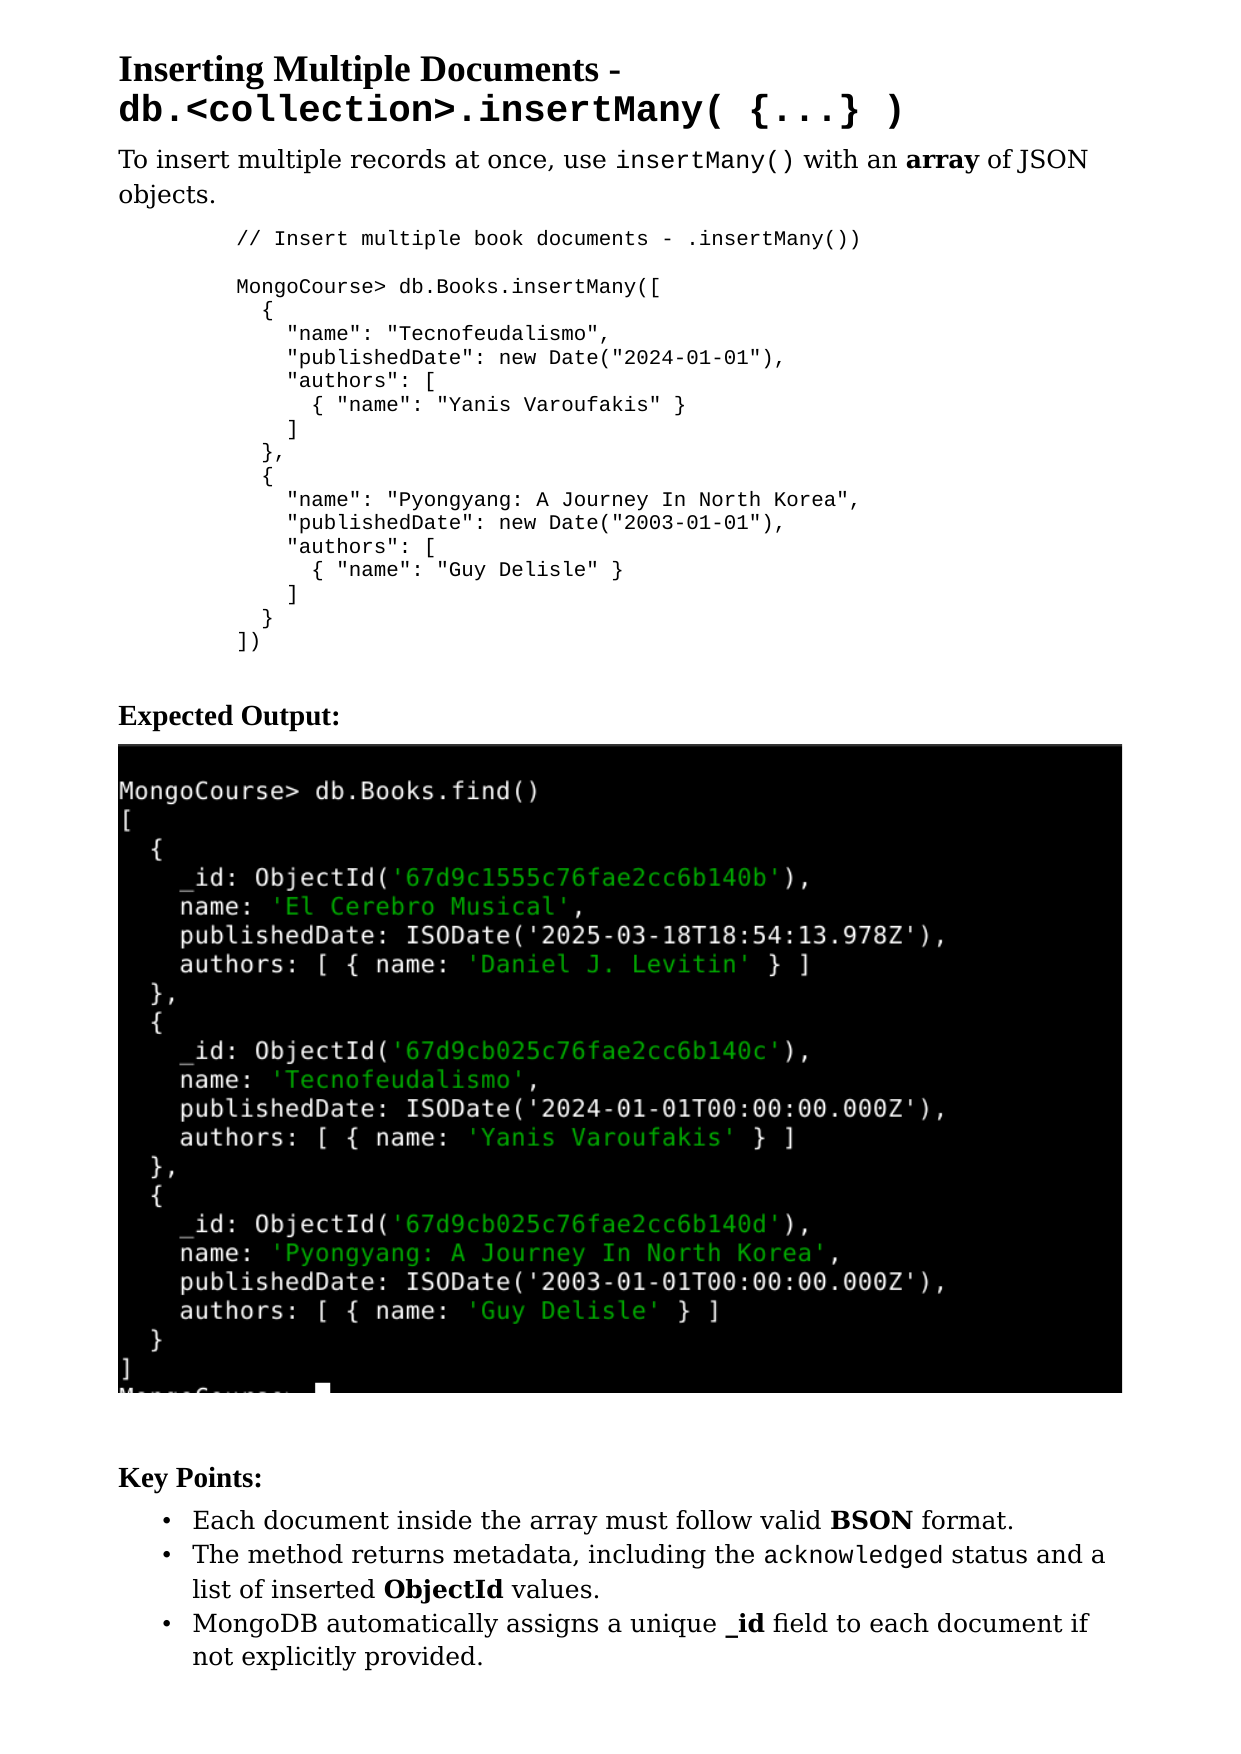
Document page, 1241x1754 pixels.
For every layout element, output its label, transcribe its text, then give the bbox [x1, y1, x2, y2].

text // Insert multiple book documents - .insertMany()) [236, 228, 1122, 252]
subtitle Key Points: [118, 1460, 1122, 1493]
text "authors": [ [236, 370, 1122, 394]
text MongoCourse> db.Books.insertMany([ [236, 276, 1122, 299]
text "name": "Pyongyang: A Journey In North Korea", [236, 488, 1122, 512]
text } [236, 607, 1122, 630]
text "authors": [ [236, 536, 1122, 559]
text ] [236, 583, 1122, 607]
list The method returns metadata, including the acknowledged status and a list of inserted ObjectId values. [162, 1540, 1122, 1604]
text To insert multiple records at once, use insertMany() with an array of JSON objects. [118, 145, 1122, 209]
text "publishedDate": new Date("2003-01-01"), [236, 512, 1122, 536]
subtitle Inserting Multiple Documents - db.<collection>.insertMany( {...} ) [118, 47, 1122, 132]
text ]) [236, 630, 1122, 654]
list Each document inside the array must follow valid BSON format. [162, 1506, 1122, 1535]
text { [236, 465, 1122, 488]
text { "name": "Yanis Varoufakis" } [236, 394, 1122, 418]
text "name": "Tecnofeudalismo", [236, 323, 1122, 347]
text "publishedDate": new Date("2024-01-01"), [236, 347, 1122, 370]
picture [118, 744, 1123, 1393]
text }, [236, 441, 1122, 465]
subtitle Expected Output: [118, 698, 1122, 732]
text ] [236, 418, 1122, 441]
text { [236, 299, 1122, 323]
text { "name": "Guy Delisle" } [236, 559, 1122, 583]
list MongoDB automatically assigns a unique _id field to each document if not explicitly provided. [162, 1609, 1122, 1672]
